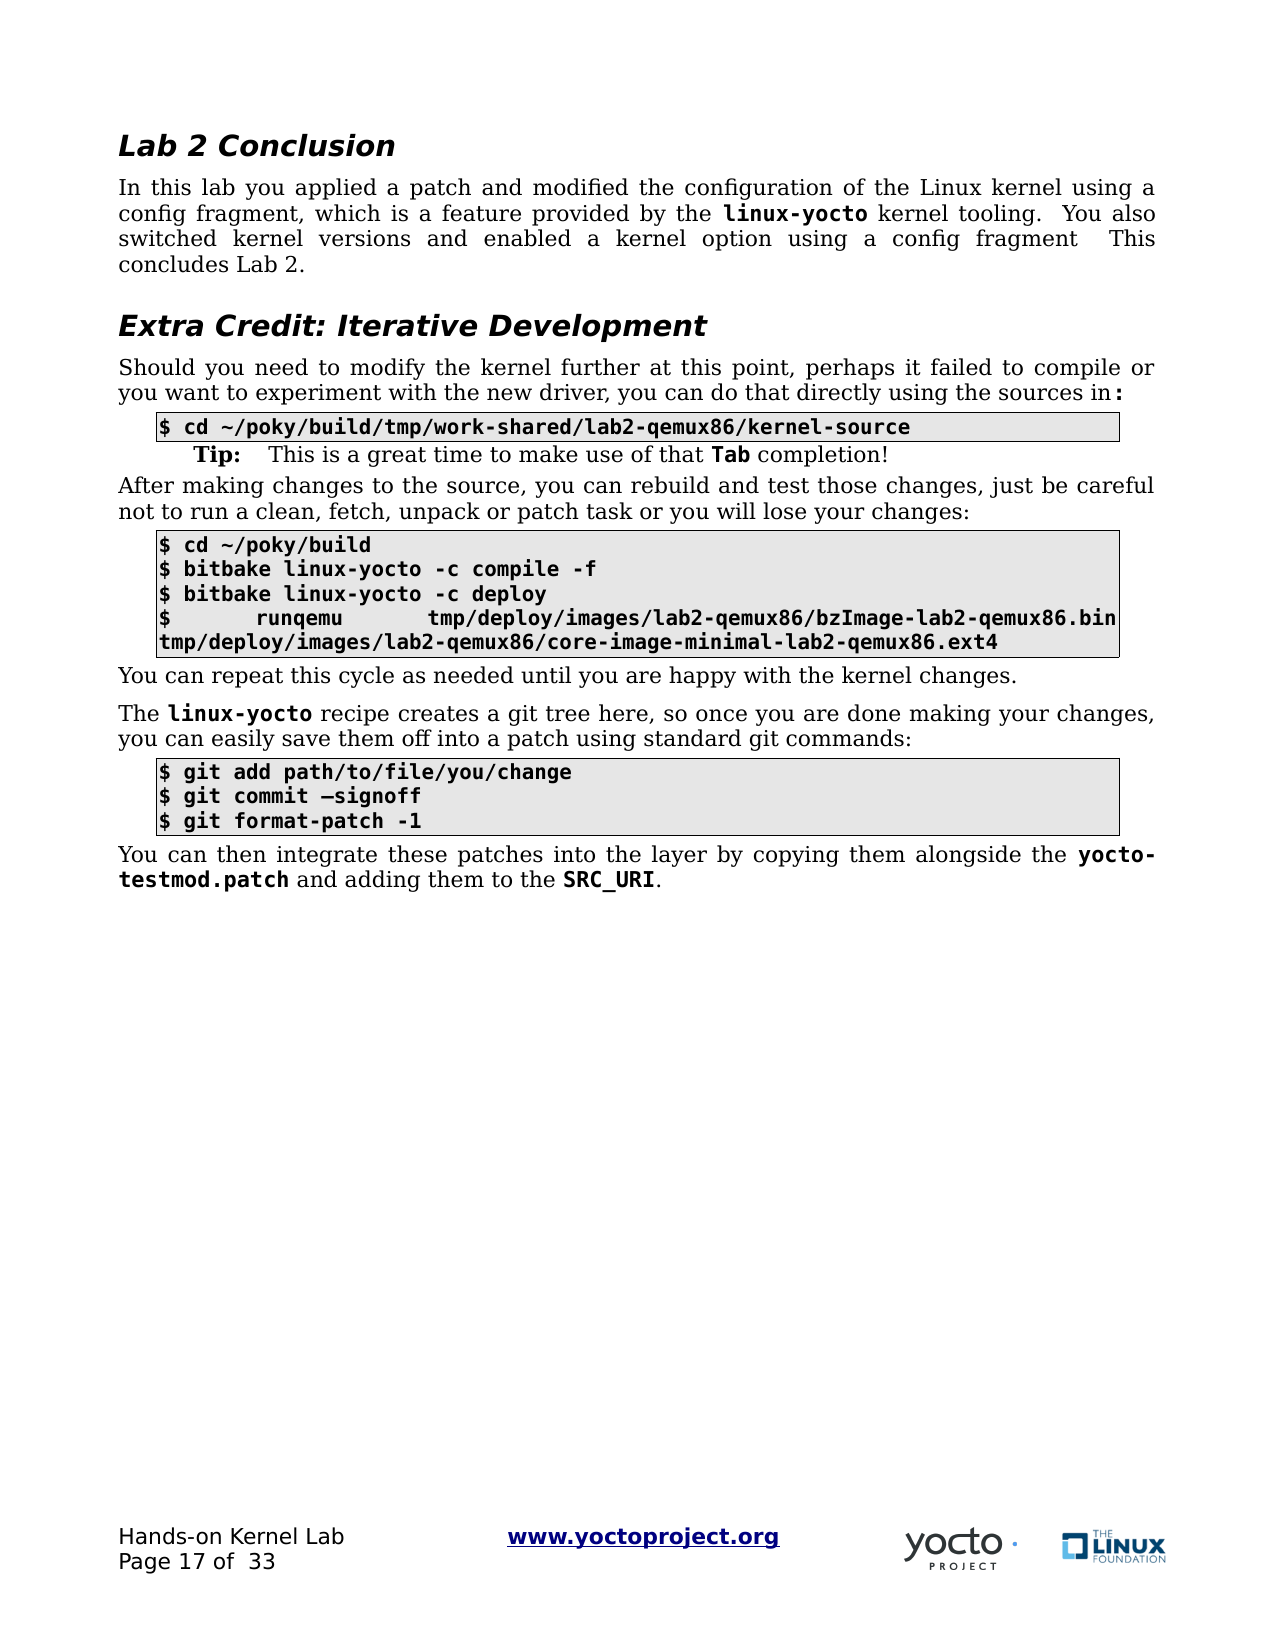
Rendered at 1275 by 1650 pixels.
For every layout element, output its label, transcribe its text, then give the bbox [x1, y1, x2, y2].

text $ bitbake linux-yocto -c deploy [157, 579, 1119, 603]
text $ cd ~/poky/build [157, 531, 1119, 555]
text Should you need to modify the kernel further at this point, perhaps it failed to compile or you want to experiment with the new driver, you can do that directly using the sources in: [118, 355, 1157, 406]
text $ bitbake linux-yocto -c compile -f [157, 555, 1119, 579]
text The linux-yocto recipe creates a git tree here, so once you are done making your changes, you can easily save them off into a patch using standard git commands: [118, 701, 1157, 752]
text $ runqemu tmp/deploy/images/lab2-qemux86/bzImage-lab2-qemux86.bin tmp/deploy/images/lab2-qemux86/core-image-minimal-lab2-qemux86.ext4 [157, 603, 1119, 657]
subtitle Lab 2 Conclusion [118, 129, 1157, 163]
text $ cd ~/poky/build/tmp/work-shared/lab2-qemux86/kernel-source [157, 413, 1119, 441]
text In this lab you applied a patch and modified the configuration of the Linux kernel using a config fragment, which is a feature provided by the linux-yocto kernel tooling. You also switched kernel versions and enabled a kernel option using a config fragment This concludes Lab 2. [118, 175, 1157, 277]
text $ git commit –signoff [157, 782, 1119, 806]
text After making changes to the source, you can rebuild and test those changes, just be careful not to run a clean, fetch, unpack or patch task or you will lose your changes: [118, 473, 1157, 524]
text You can then integrate these patches into the layer by copying them alongside the yocto-testmod.patch and adding them to the SRC_URI. [118, 842, 1157, 893]
text You can repeat this cycle as needed until you are happy with the kernel changes. [118, 663, 1157, 688]
text $ git add path/to/file/you/change [157, 759, 1119, 782]
text $ git format-patch -1 [157, 806, 1119, 835]
subtitle Extra Credit: Iterative Development [118, 309, 1157, 343]
text Tip: This is a great time to make use of that Tab completion! [193, 442, 1082, 467]
